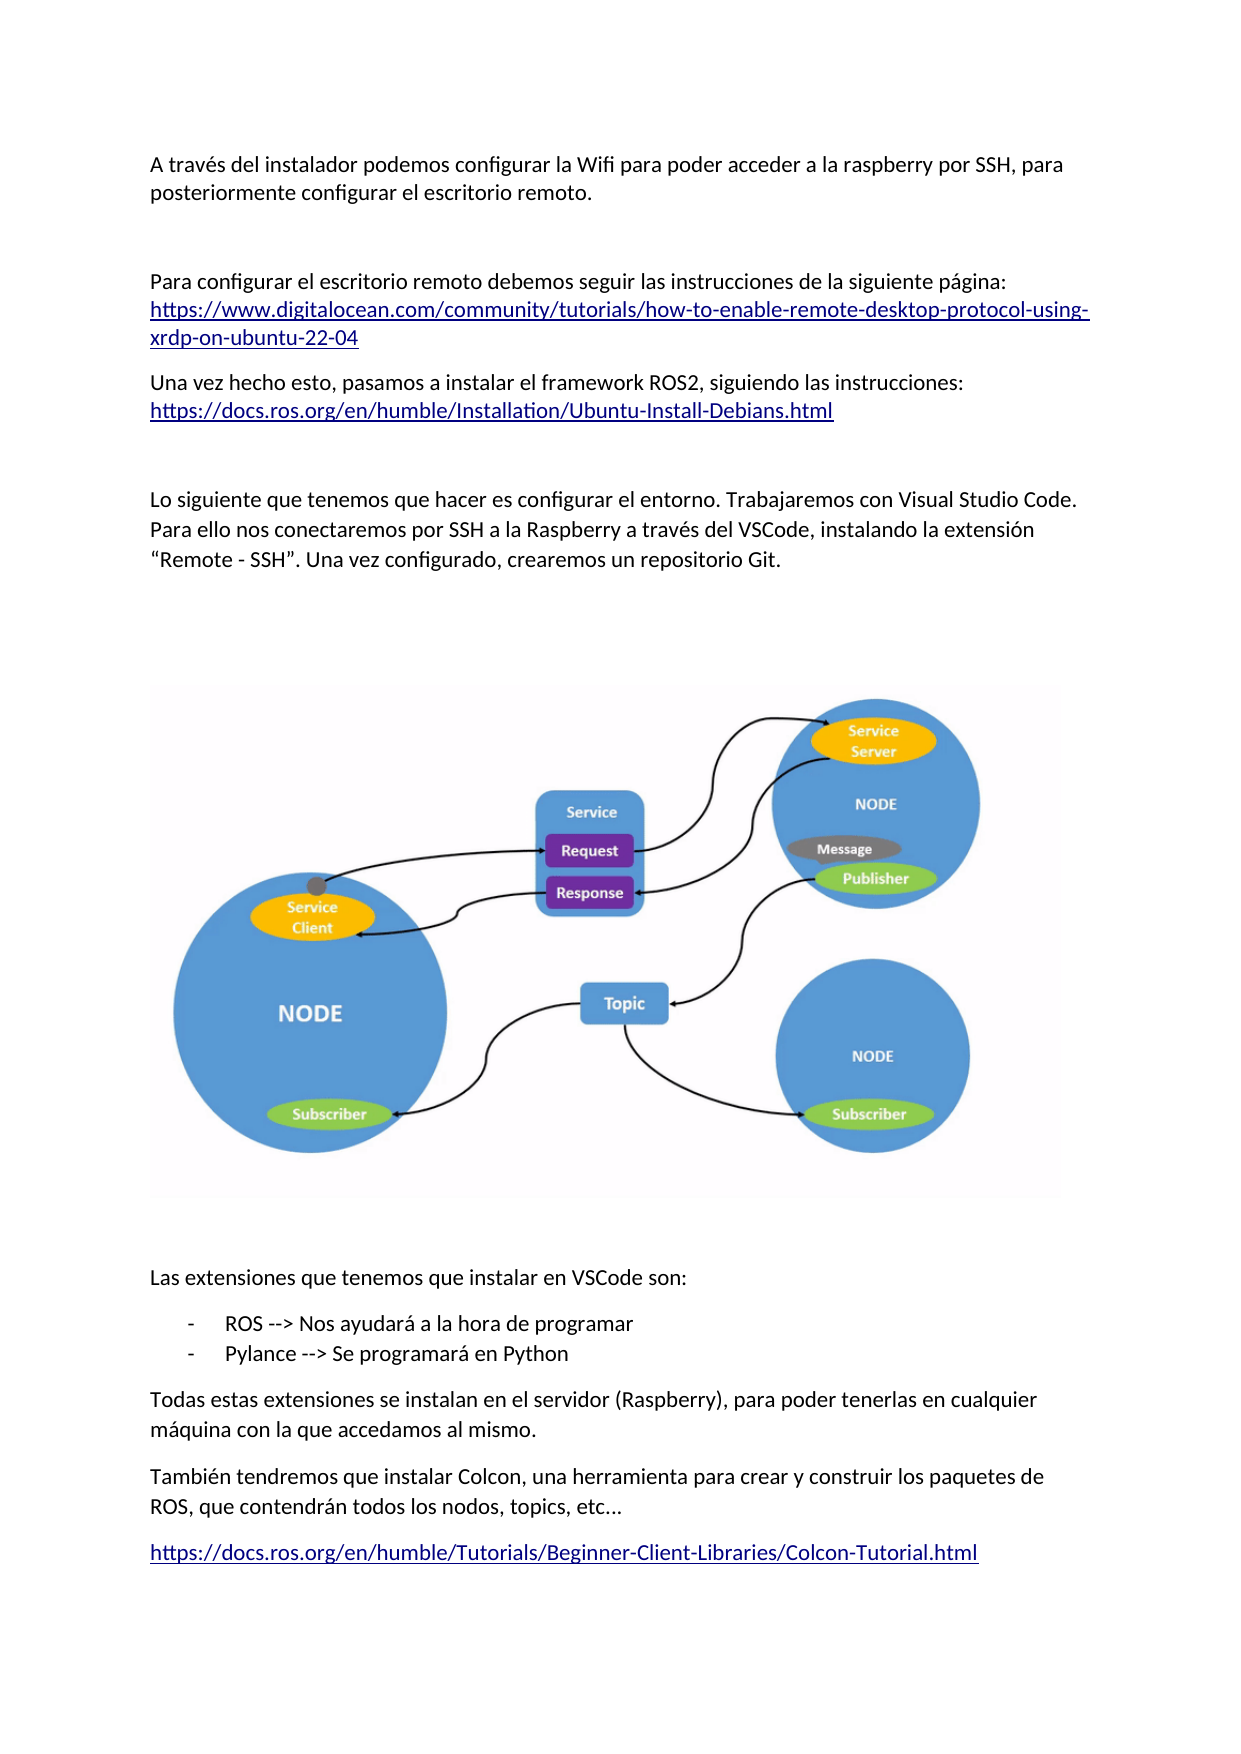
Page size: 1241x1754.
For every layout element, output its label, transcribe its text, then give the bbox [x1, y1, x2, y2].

list ROS --> Nos ayudará a la hora de programar [187, 1309, 1090, 1337]
text xrdp-on-ubuntu-22-04 [150, 321, 1090, 351]
text https://docs.ros.org/en/humble/Tutorials/Beginner-Client-Libraries/Colcon-Tutorial.html [150, 1538, 1090, 1567]
text Todas estas extensiones se instalan en el servidor (Raspberry), para poder tenerlas en cualquier máquina con la que accedamos al mismo. [150, 1386, 1090, 1443]
text Para configurar el escritorio remoto debemos seguir las instrucciones de la siguiente página: https://www.digitalocean.com/community/tutorials/how-to-enable-remote-desktop-protocol-using- [150, 267, 1090, 319]
list Pylance --> Se programará en Python [187, 1339, 1090, 1367]
text Lo siguiente que tenemos que hacer es configurar el entorno. Trabajaremos con Visual Studio Code. Para ello nos conectaremos por SSH a la Raspberry a través del VSCode, instalando la extensión “Remote - SSH”. Una vez configurado, crearemos un repositorio Git. [150, 486, 1090, 573]
text Las extensiones que tenemos que instalar en VSCode son: [150, 1263, 1090, 1291]
text Una vez hecho esto, pasamos a instalar el framework ROS2, siguiendo las instrucciones: https://docs.ros.org/en/humble/Installation/Ubuntu-Install-Debians.html [150, 368, 1090, 424]
text A través del instalador podemos configurar la Wifi para poder acceder a la raspberry por SSH, para posteriormente configurar el escritorio remoto. [150, 150, 1090, 206]
text También tendremos que instalar Colcon, una herramienta para crear y construir los paquetes de ROS, que contendrán todos los nodos, topics, etc... [150, 1462, 1090, 1520]
